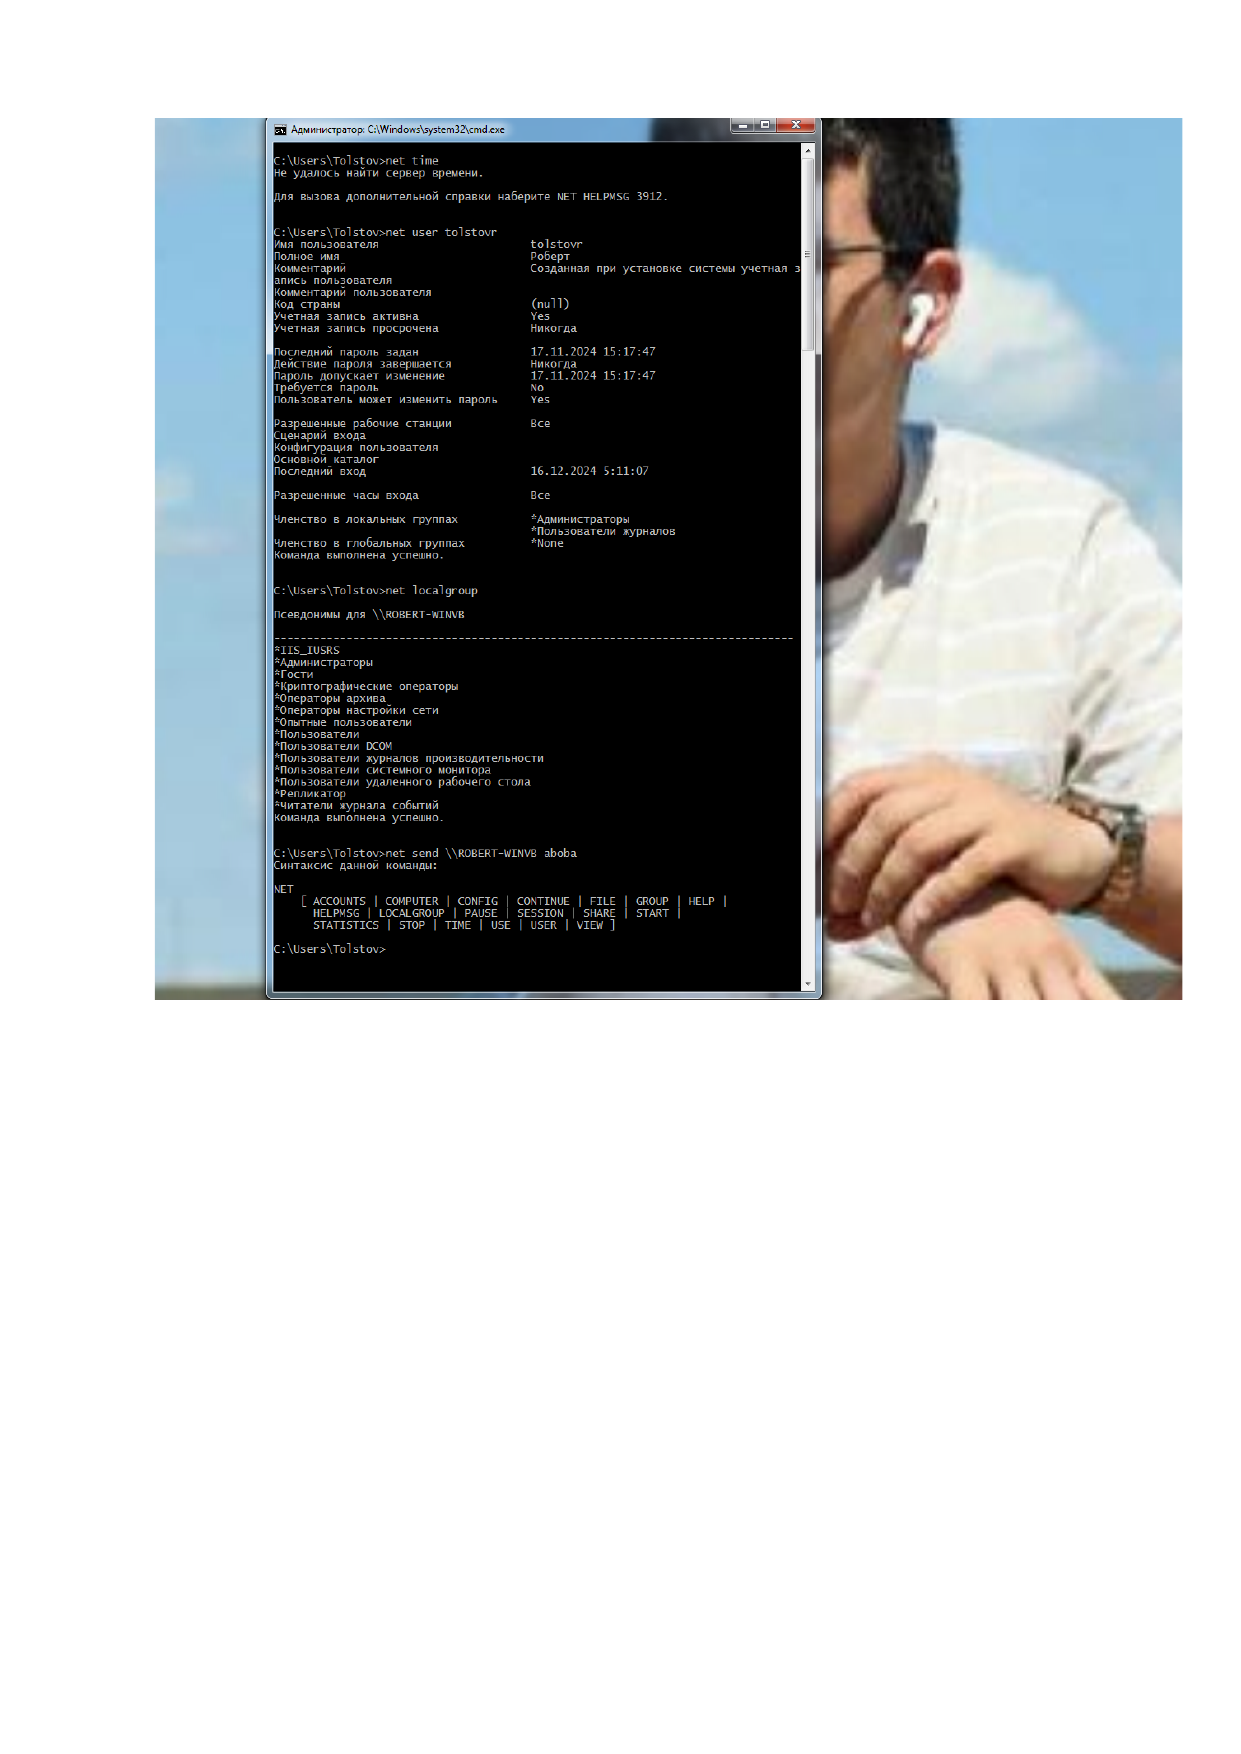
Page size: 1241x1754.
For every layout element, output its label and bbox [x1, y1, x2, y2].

picture [154, 118, 1183, 1000]
